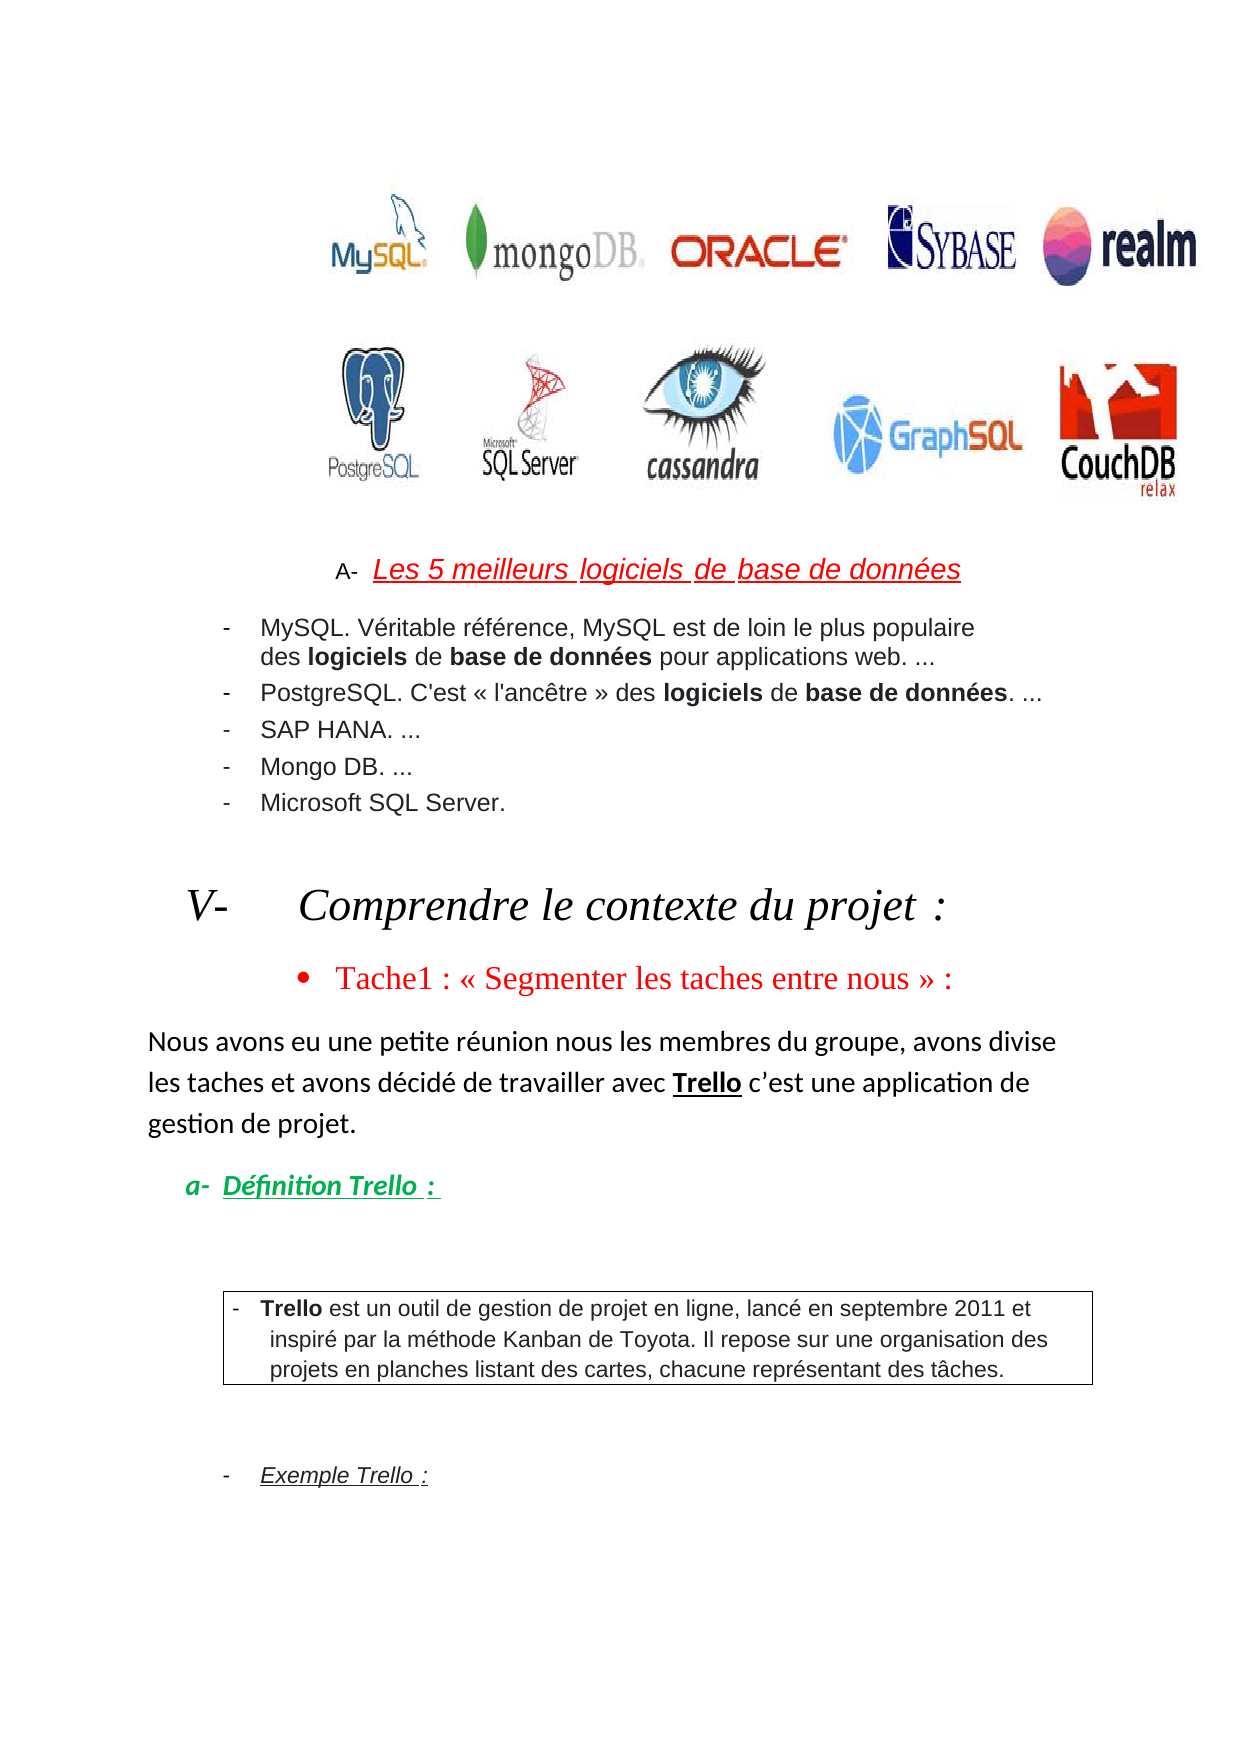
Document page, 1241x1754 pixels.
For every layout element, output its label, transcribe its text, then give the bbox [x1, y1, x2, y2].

list Définition Trello : [185, 1167, 1093, 1203]
list PostgreSQL. C'est « l'ancêtre » des logiciels de base de données. ... [223, 677, 1093, 708]
list Microsoft SQL Server. [223, 787, 1093, 818]
list Comprendre le contexte du projet : [185, 877, 1093, 930]
list SAP HANA. ... [223, 714, 1093, 744]
list Les 5 meilleurs logiciels de base de données [335, 552, 1093, 586]
list Trello est un outil de gestion de projet en ligne, lancé en septembre 2011 et inspiré par la méthode Kanban de Toyota. Il repose sur une organisation des projets en planches listant des cartes, chacune représentant des tâches. [224, 1292, 1092, 1384]
list MySQL. Véritable référence, MySQL est de loin le plus populaire des logiciels de base de données pour applications web. ... [223, 612, 1093, 671]
list Mongo DB. ... [223, 751, 1093, 781]
list Tache1 : « Segmenter les taches entre nous » : [298, 959, 1093, 997]
list Exemple Trello : [223, 1461, 1093, 1489]
text Nous avons eu une petite réunion nous les membres du groupe, avons divise les taches et avons décidé de travailler avec Trello c’est une application de gestion de projet. [148, 1023, 1093, 1141]
